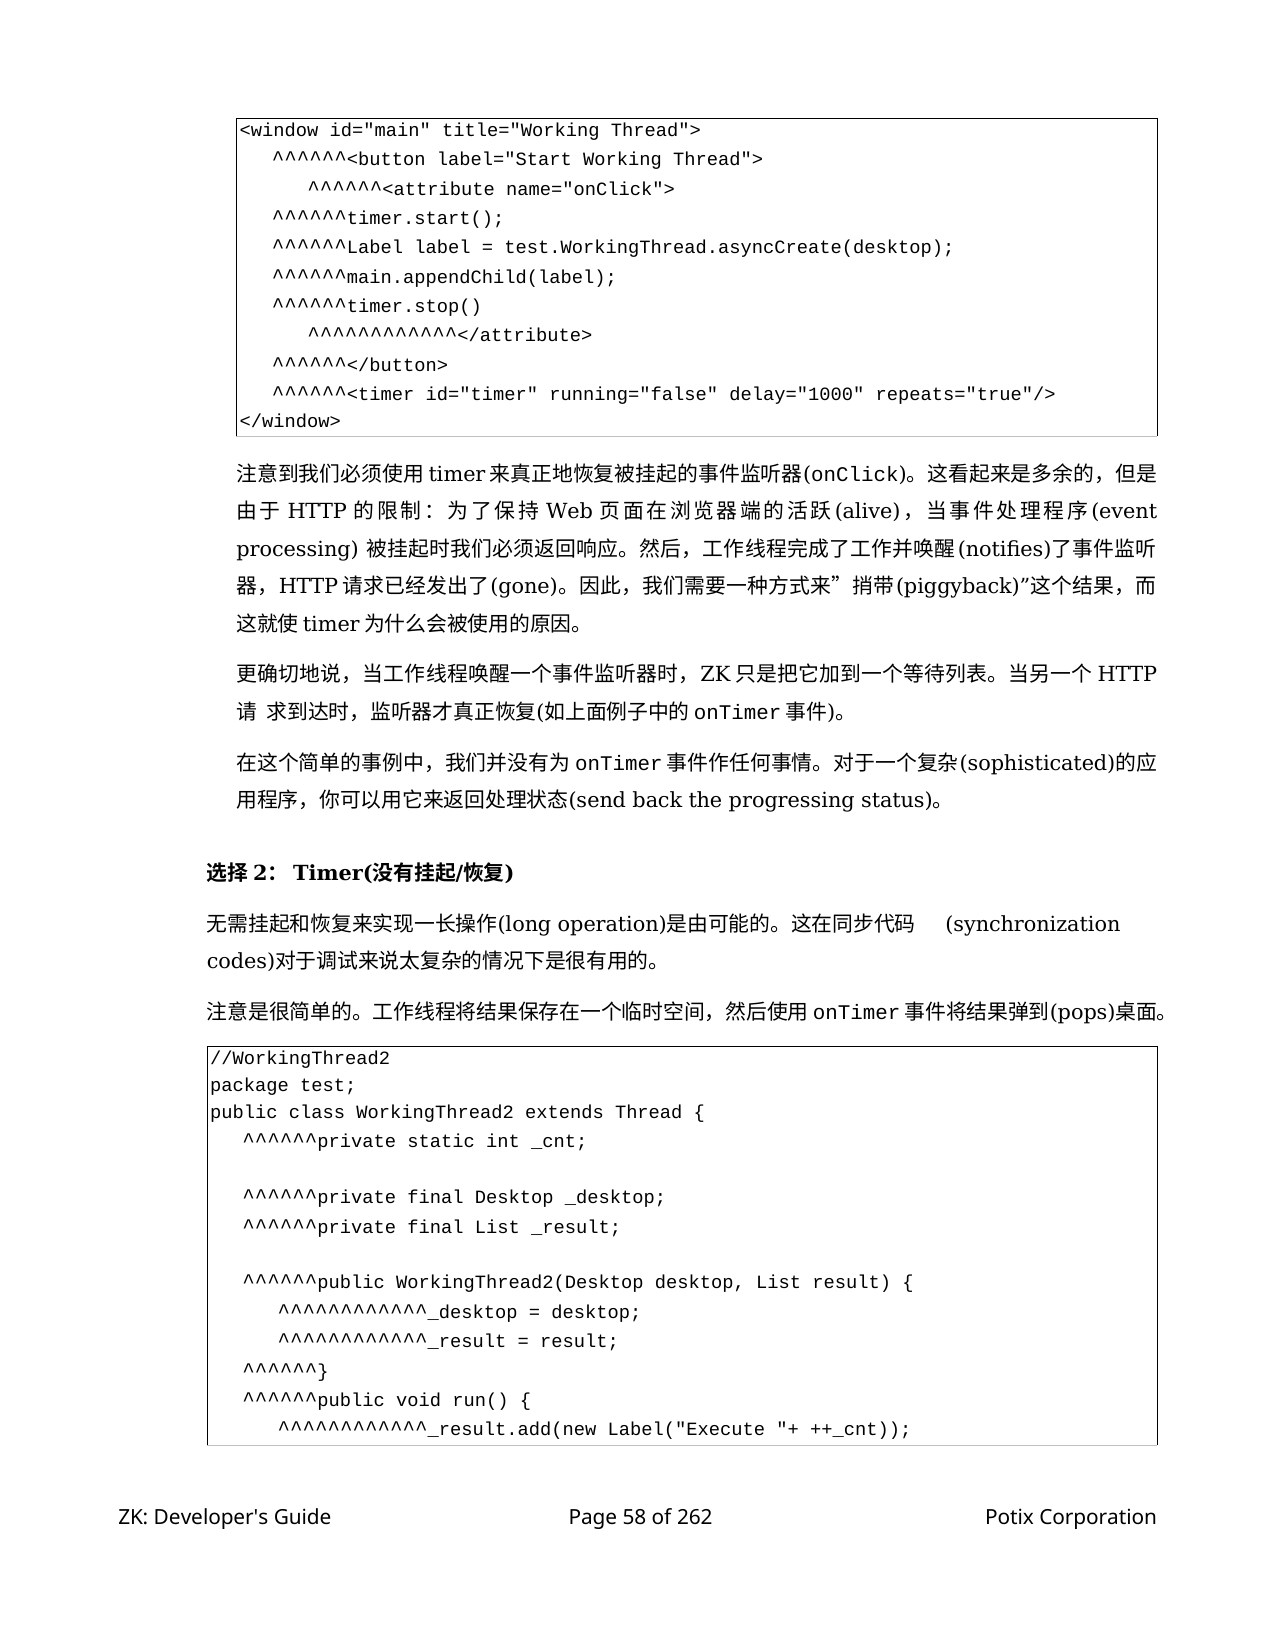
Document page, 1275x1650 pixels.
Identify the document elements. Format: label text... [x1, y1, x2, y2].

text 注意到我们必须使用timer来真正地恢复被挂起的事件监听器(onClick)。这看起来是多余的，但是由于HTTP的限制：为了保持Web页面在浏览器端的活跃(alive)，当事件处理程序(event processing) 被挂起时我们必须返回响应。然后，工作线程完成了工作并唤醒(notifies)了事件监听器，HTTP请求已经发出了(gone)。因此，我们需要一种方式来”捎带(piggyback)”这个结果，而这就使timer为什么会被使用的原因。 [236, 457, 1157, 637]
text 更确切地说，当工作线程唤醒一个事件监听器时，ZK只是把它加到一个等待列表。当另一个HTTP请 求到达时，监听器才真正恢复(如上面例子中的onTimer事件)。 [236, 658, 1157, 726]
text //WorkingThread2 [208, 1047, 1157, 1070]
subtitle 选择 2： Timer(没有挂起/恢复) [207, 856, 1157, 886]
text 在这个简单的事例中，我们并没有为onTimer事件作任何事情。对于一个复杂(sophisticated)的应用程序，你可以用它来返回处理状态(send back the progressing status)。 [236, 746, 1157, 814]
text 注意是很简单的。工作线程将结果保存在一个临时空间，然后使用onTimer事件将结果弹到(pops)桌面。 [207, 995, 1157, 1025]
text package test; [208, 1073, 1157, 1097]
text 无需挂起和恢复来实现一长操作(long operation)是由可能的。这在同步代码 (synchronization codes)对于调试来说太复杂的情况下是很有用的。 [207, 907, 1157, 974]
text <window id="main" title="Working Thread"> ^^^^^^<button label="Start Working Thread"> ^^^^^^<attribute name="onClick"> ^^^^^^timer.start(); ^^^^^^Label label = test.WorkingThread.asyncCreate(desktop); ^^^^^^main.appendChild(label); ^^^^^^timer.stop() ^^^^^^^^^^^^</attribute> ^^^^^^</button> ^^^^^^<timer id="timer" running="false" delay="1000" repeats="true"/> </window> [237, 119, 1157, 436]
text public class WorkingThread2 extends Thread { ^^^^^^private static int _cnt; ^^^^^^private final Desktop _desktop; ^^^^^^private final List _result; ^^^^^^public WorkingThread2(Desktop desktop, List result) { ^^^^^^^^^^^^_desktop = desktop; ^^^^^^^^^^^^_result = result; ^^^^^^} ^^^^^^public void run() { ^^^^^^^^^^^^_result.add(new Label("Execute "+ ++_cnt)); [208, 1100, 1157, 1445]
